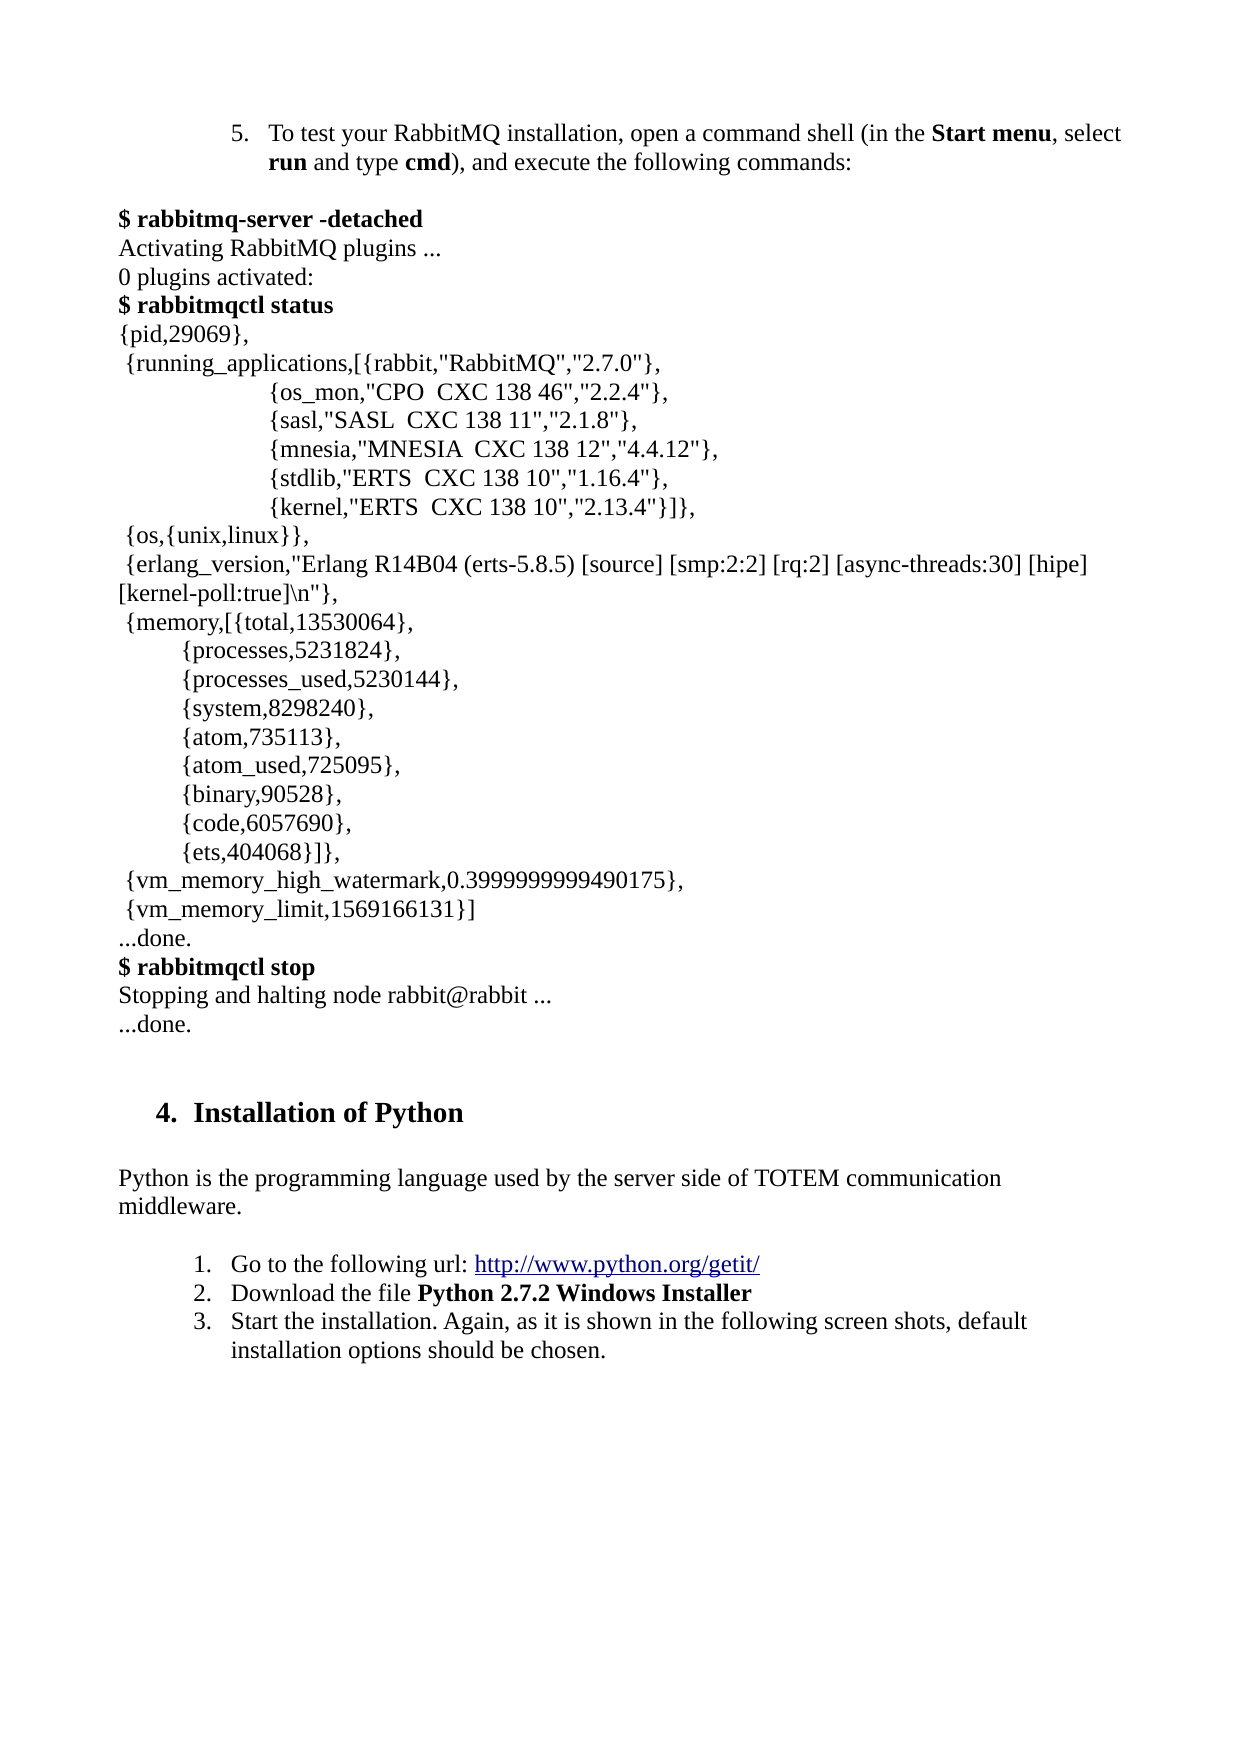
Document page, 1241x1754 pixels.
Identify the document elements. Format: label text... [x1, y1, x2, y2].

text Python is the programming language used by the server side of TOTEM communication middleware. [118, 1163, 1122, 1220]
text {atom_used,725095}, [118, 751, 1122, 779]
text {pid,29069}, [118, 319, 1122, 348]
text {vm_memory_high_watermark,0.3999999999490175}, [118, 866, 1122, 894]
text {os_mon,"CPO CXC 138 46","2.2.4"}, [118, 377, 1122, 406]
text {erlang_version,"Erlang R14B04 (erts-5.8.5) [source] [smp:2:2] [rq:2] [async-threads:30] [hipe] [kernel-poll:true]\n"}, [118, 549, 1122, 607]
text Stopping and halting node rabbit@rabbit ... [118, 981, 1122, 1009]
list Go to the following url: http://www.python.org/getit/ [193, 1249, 1122, 1278]
text ...done. [118, 923, 1122, 952]
list Installation of Python [156, 1096, 1122, 1129]
text $ rabbitmq-server -detached [118, 204, 1122, 233]
text {memory,[{total,13530064}, [118, 607, 1122, 636]
text {kernel,"ERTS CXC 138 10","2.13.4"}]}, [118, 492, 1122, 521]
list Start the installation. Again, as it is shown in the following screen shots, default installation options should be chosen. [193, 1306, 1122, 1364]
text $ rabbitmqctl status [118, 291, 1122, 319]
text {code,6057690}, [118, 808, 1122, 837]
list To test your RabbitMQ installation, open a command shell (in the Start menu, select run and type cmd), and execute the following commands: [231, 118, 1122, 176]
list Download the file Python 2.7.2 Windows Installer [193, 1278, 1122, 1306]
text {running_applications,[{rabbit,"RabbitMQ","2.7.0"}, [118, 348, 1122, 377]
text Activating RabbitMQ plugins ... [118, 233, 1122, 262]
text {ets,404068}]}, [118, 837, 1122, 866]
text {atom,735113}, [118, 722, 1122, 751]
text {stdlib,"ERTS CXC 138 10","1.16.4"}, [118, 463, 1122, 492]
text ...done. [118, 1009, 1122, 1038]
text {processes,5231824}, [118, 636, 1122, 664]
text {vm_memory_limit,1569166131}] [118, 894, 1122, 923]
text {processes_used,5230144}, [118, 664, 1122, 693]
text $ rabbitmqctl stop [118, 952, 1122, 981]
text {sasl,"SASL CXC 138 11","2.1.8"}, [118, 406, 1122, 434]
text {mnesia,"MNESIA CXC 138 12","4.4.12"}, [118, 434, 1122, 463]
text {os,{unix,linux}}, [118, 521, 1122, 549]
text {system,8298240}, [118, 693, 1122, 722]
text 0 plugins activated: [118, 262, 1122, 291]
text {binary,90528}, [118, 779, 1122, 808]
